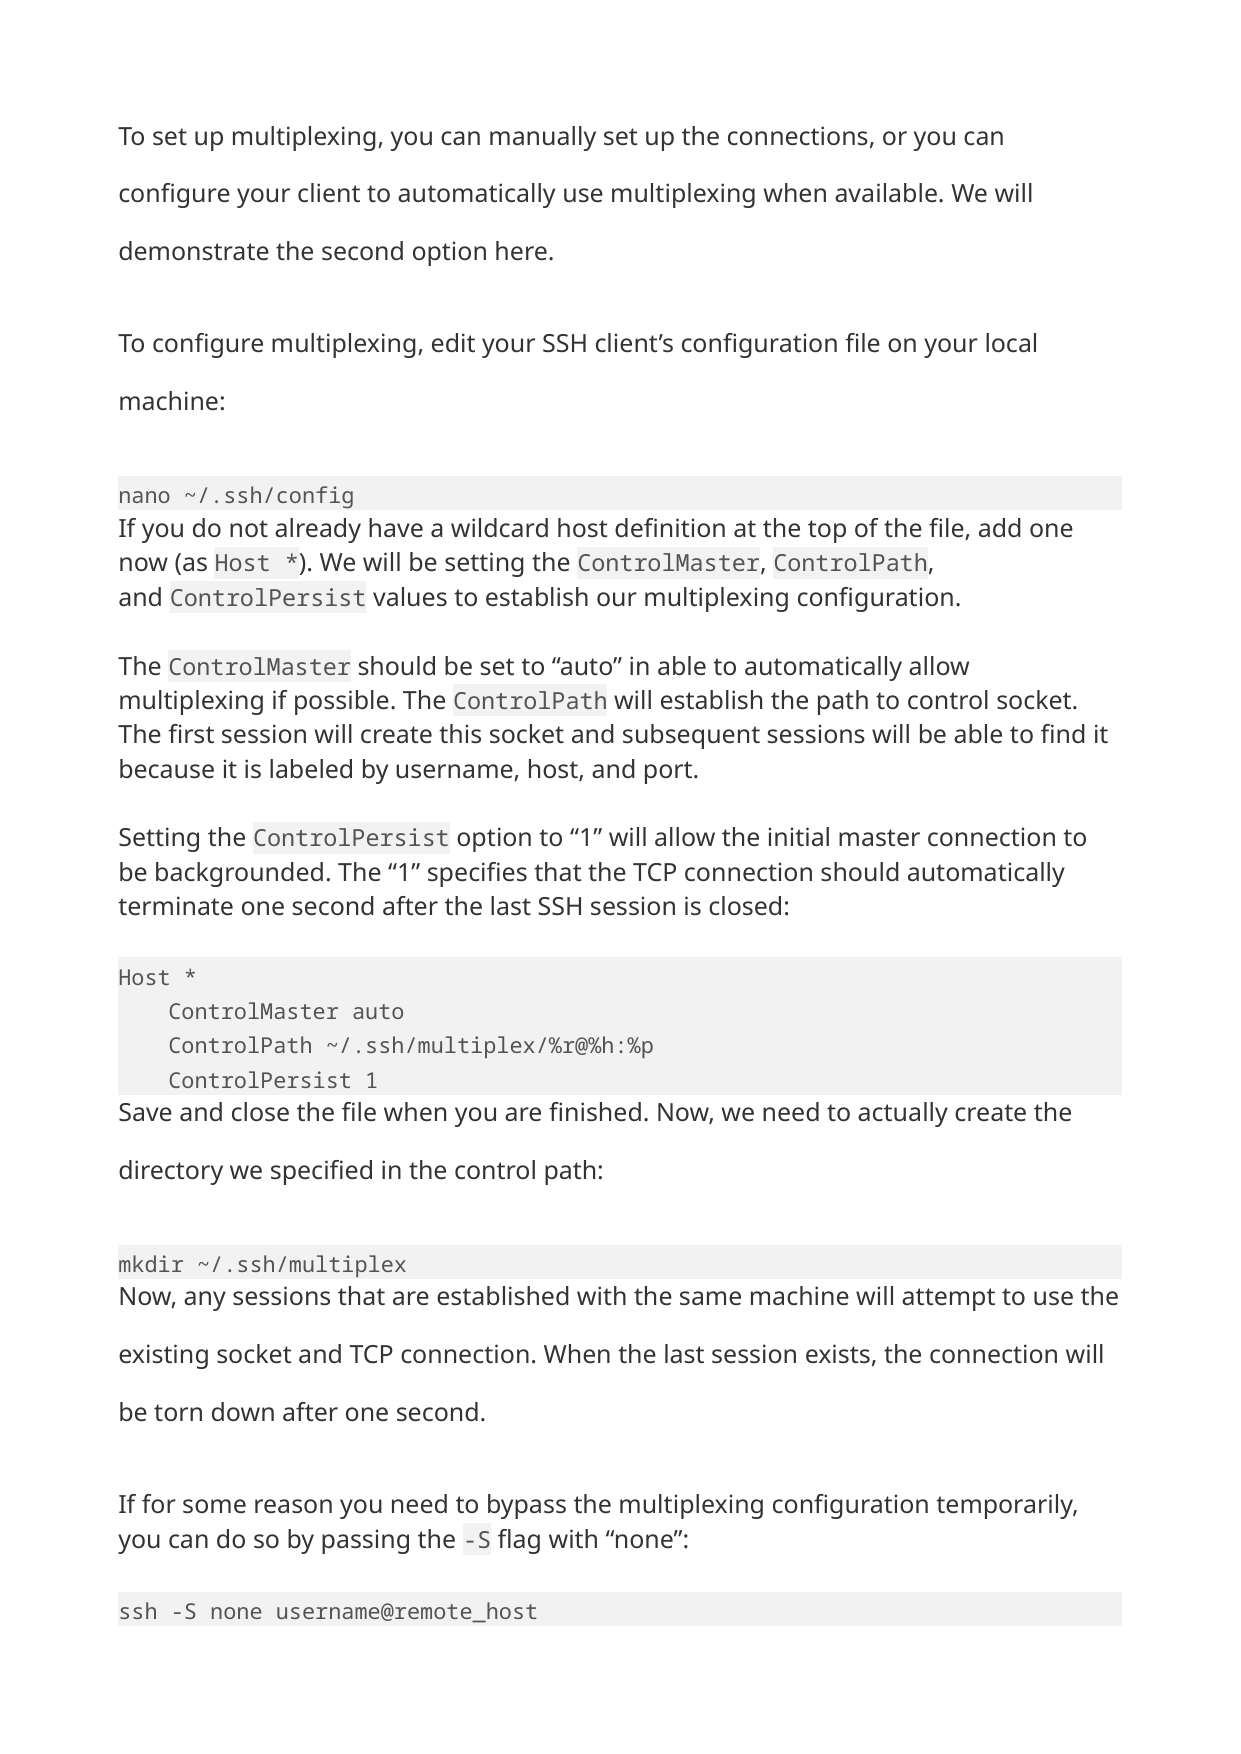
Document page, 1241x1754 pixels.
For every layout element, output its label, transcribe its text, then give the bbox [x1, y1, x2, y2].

text Save and close the file when you are finished. Now, we need to actually create the directory we specified in the control path: [118, 1095, 1122, 1187]
text If you do not already have a wildcard host definition at the top of the file, add one now (as Host *). We will be setting the ControlMaster, ControlPath, and ControlPersist values to establish our multiplexing configuration. [118, 510, 1122, 613]
text Setting the ControlPersist option to “1” will allow the initial master connection to be backgrounded. The “1” specifies that the TCP connection should automatically terminate one second after the last SSH session is closed: [118, 820, 1122, 923]
text If for some reason you need to bypass the multiplexing configuration temporarily, you can do so by passing the -S flag with “none”: [118, 1487, 1122, 1556]
text ssh -S none username@remote_host [118, 1592, 1122, 1626]
text ControlMaster auto [118, 992, 1122, 1026]
text Host * [118, 957, 1122, 992]
text ControlPath ~/.ssh/multiplex/%r@%h:%p [118, 1026, 1122, 1060]
text To configure multiplexing, edit your SSH client’s configuration file on your local machine: [118, 326, 1122, 418]
text ControlPersist 1 [118, 1060, 1122, 1095]
text To set up multiplexing, you can manually set up the connections, or you can configure your client to automatically use multiplexing when available. We will demonstrate the second option here. [118, 118, 1122, 268]
text mkdir ~/.ssh/multiplex [118, 1245, 1122, 1279]
text nano ~/.ssh/config [118, 476, 1122, 510]
text Now, any sessions that are established with the same machine will attempt to use the existing socket and TCP connection. When the last session exists, the connection will be torn down after one second. [118, 1279, 1122, 1429]
text The ControlMaster should be set to “auto” in able to automatically allow multiplexing if possible. The ControlPath will establish the path to control socket. The first session will create this socket and subsequent sessions will be able to find it because it is labeled by username, host, and port. [118, 648, 1122, 785]
